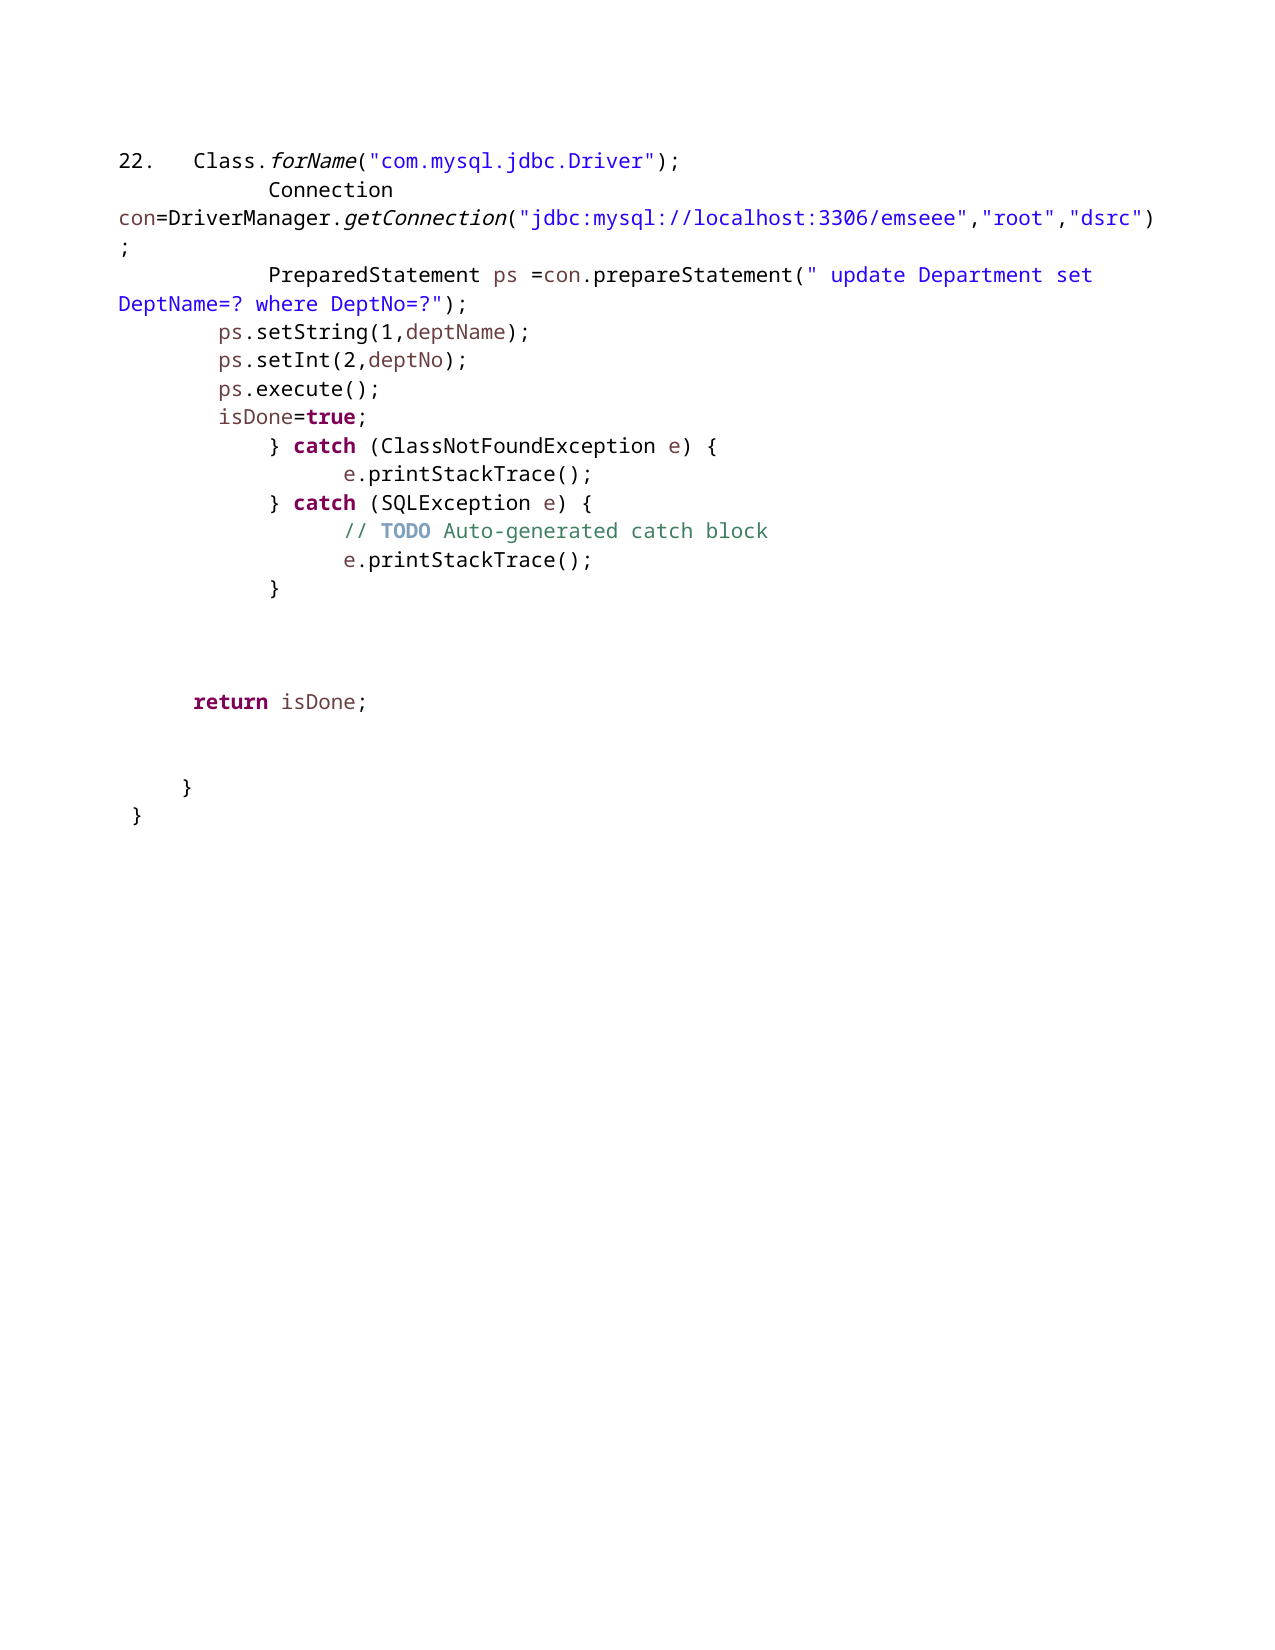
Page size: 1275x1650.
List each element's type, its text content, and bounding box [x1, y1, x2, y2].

text e.printStackTrace(); [118, 459, 1157, 488]
text } [118, 573, 1157, 602]
text // TODO Auto-generated catch block [118, 516, 1157, 545]
text ps.setInt(2,deptNo); [118, 346, 1157, 374]
text return isDone; [118, 687, 1157, 715]
text e.printStackTrace(); [118, 545, 1157, 573]
text ps.setString(1,deptName); [118, 317, 1157, 346]
text ps.execute(); [118, 374, 1157, 402]
text isDone=true; [118, 402, 1157, 431]
text } catch (ClassNotFoundException e) { [118, 431, 1157, 459]
text 22. Class.forName("com.mysql.jdbc.Driver"); [118, 147, 1157, 175]
text } [118, 801, 1157, 829]
text } catch (SQLException e) { [118, 488, 1157, 516]
text Connection con=DriverManager.getConnection("jdbc:mysql://localhost:3306/emseee","root","dsrc"); [118, 175, 1157, 260]
text } [118, 772, 1157, 801]
text PreparedStatement ps =con.prepareStatement(" update Department set DeptName=? where DeptNo=?"); [118, 260, 1157, 317]
